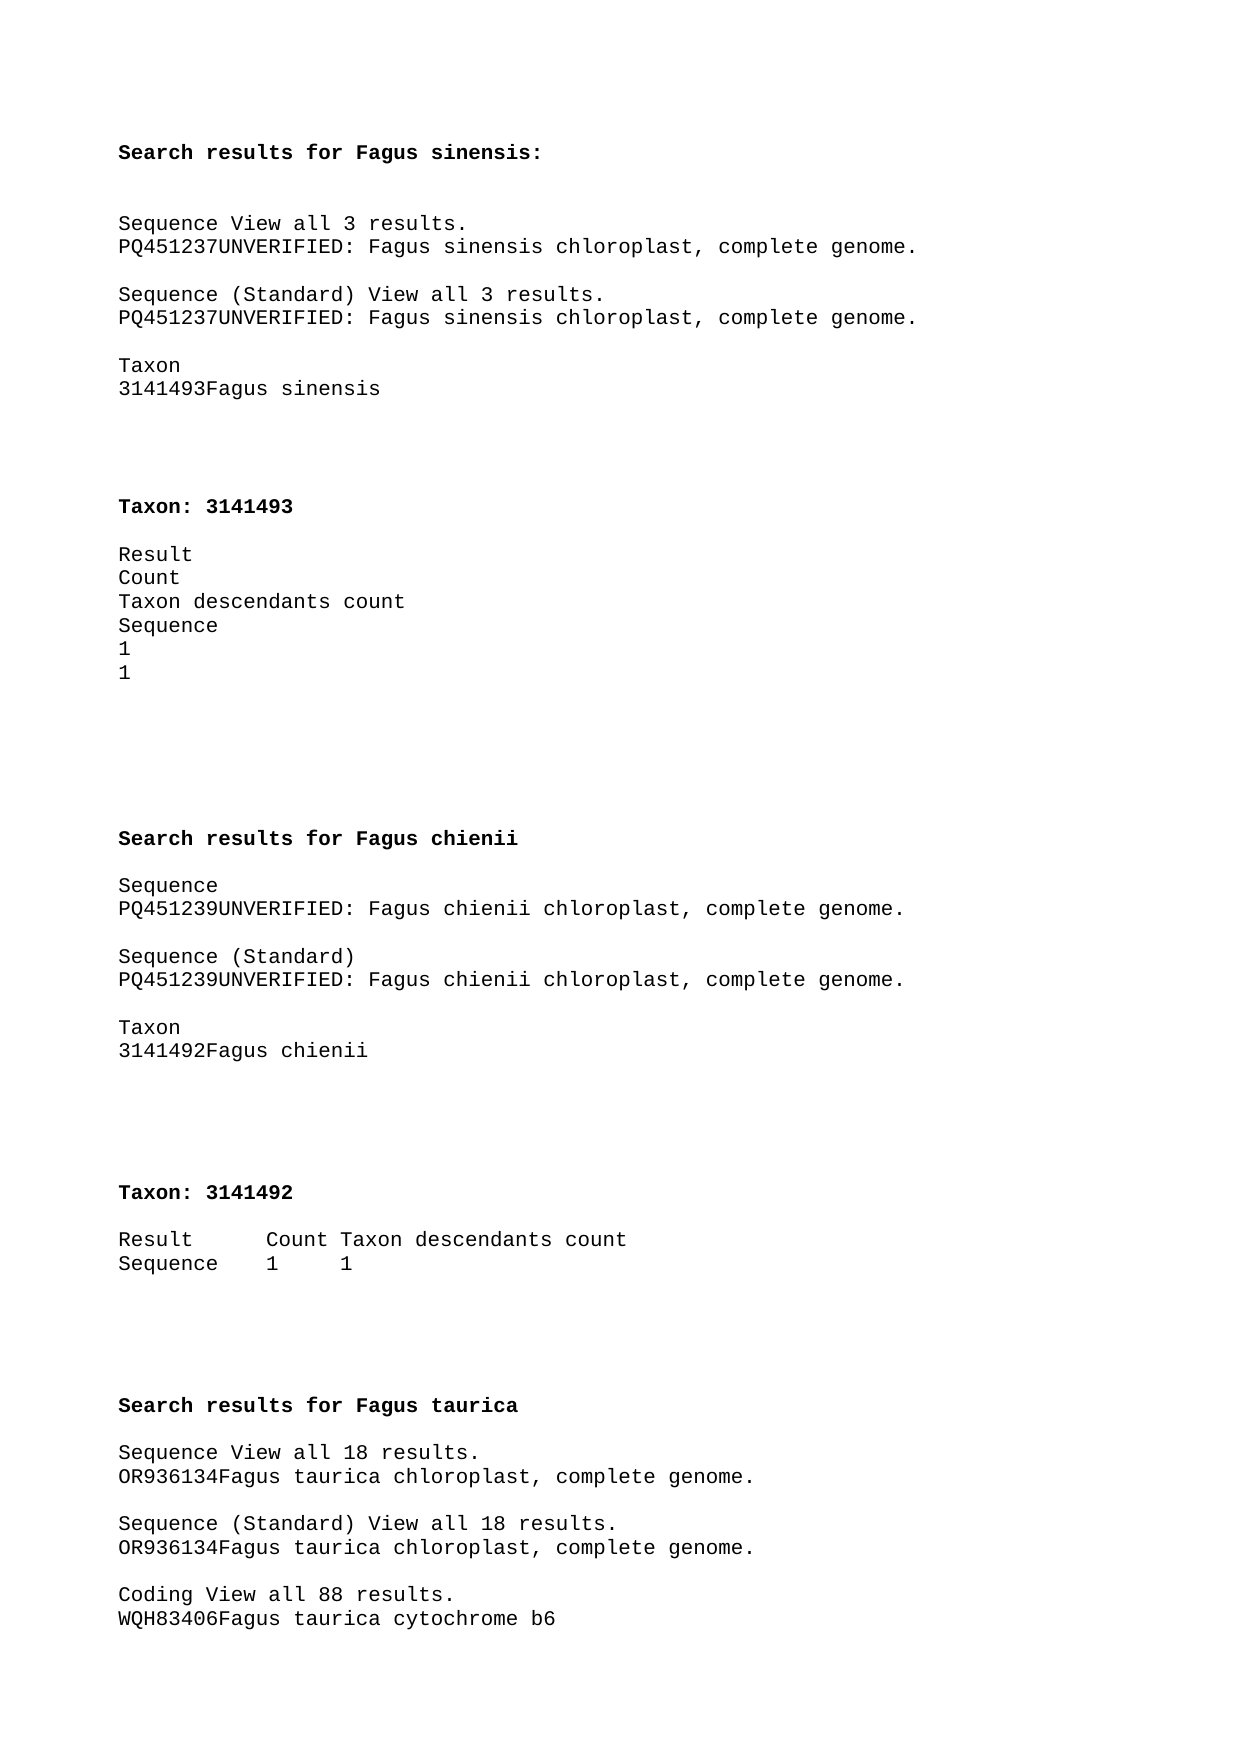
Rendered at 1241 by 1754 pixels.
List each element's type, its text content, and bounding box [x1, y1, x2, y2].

text OR936134Fagus taurica chloroplast, complete genome. [118, 1466, 1122, 1489]
text WQH83406Fagus taurica cytochrome b6 [118, 1608, 1122, 1631]
text OR936134Fagus taurica chloroplast, complete genome. [118, 1537, 1122, 1561]
text 1 [118, 638, 1122, 662]
text Result Count Taxon descendants count [118, 1229, 1122, 1253]
text Sequence (Standard) View all 18 results. [118, 1513, 1122, 1537]
text Sequence [118, 615, 1122, 638]
text Taxon: 3141493 [118, 496, 1122, 520]
text Sequence (Standard) [118, 946, 1122, 969]
text Taxon descendants count [118, 591, 1122, 615]
text Taxon [118, 1017, 1122, 1040]
text Search results for Fagus taurica [118, 1395, 1122, 1419]
text Sequence (Standard) View all 3 results. [118, 284, 1122, 307]
text Result [118, 544, 1122, 567]
text PQ451237UNVERIFIED: Fagus sinensis chloroplast, complete genome. [118, 307, 1122, 331]
text 1 [118, 662, 1122, 686]
text Coding View all 88 results. [118, 1584, 1122, 1608]
text Count [118, 567, 1122, 591]
text 3141492Fagus chienii [118, 1040, 1122, 1064]
text Sequence View all 18 results. [118, 1442, 1122, 1466]
text Sequence 1 1 [118, 1253, 1122, 1277]
text Sequence View all 3 results. [118, 213, 1122, 236]
text Sequence [118, 875, 1122, 898]
text Taxon [118, 354, 1122, 378]
text Taxon: 3141492 [118, 1182, 1122, 1206]
text PQ451239UNVERIFIED: Fagus chienii chloroplast, complete genome. [118, 898, 1122, 922]
text Search results for Fagus sinensis: [118, 142, 1122, 165]
text Search results for Fagus chienii [118, 827, 1122, 851]
text PQ451237UNVERIFIED: Fagus sinensis chloroplast, complete genome. [118, 236, 1122, 260]
text 3141493Fagus sinensis [118, 378, 1122, 402]
text PQ451239UNVERIFIED: Fagus chienii chloroplast, complete genome. [118, 969, 1122, 993]
